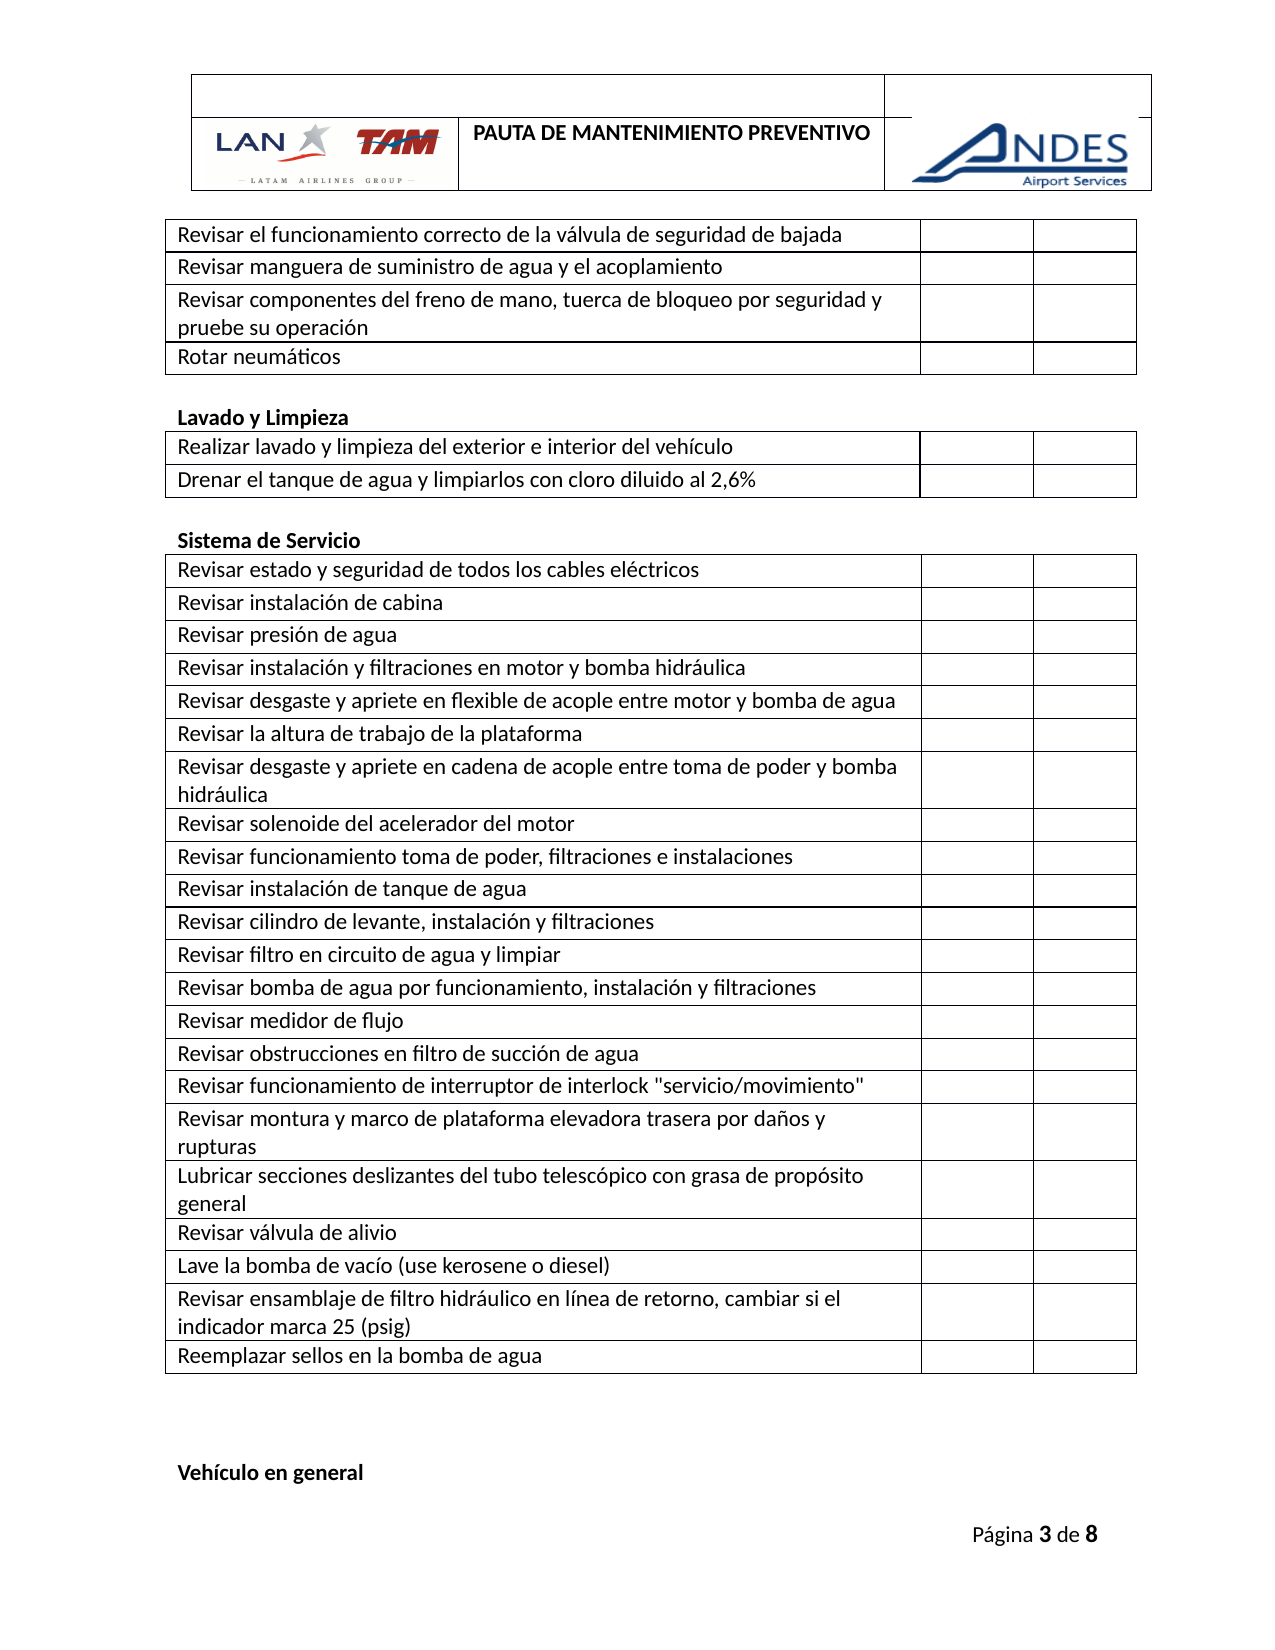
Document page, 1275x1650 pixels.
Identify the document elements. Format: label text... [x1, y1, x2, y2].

table_cell [922, 752, 1033, 808]
table_cell [922, 1039, 1033, 1070]
table_cell [1034, 220, 1136, 251]
table_cell Lubricar secciones deslizantes del tubo telescópico con grasa de propósito general [166, 1161, 921, 1217]
table_cell [1034, 1161, 1136, 1217]
table_cell Revisar cilindro de levante, instalación y filtraciones [166, 908, 921, 939]
table_cell Revisar presión de agua [166, 621, 921, 652]
table_cell [1034, 1284, 1136, 1340]
table_cell [922, 588, 1033, 619]
picture [911, 117, 1139, 190]
table_cell [1034, 940, 1136, 972]
table_cell Lave la bomba de vacío (use kerosene o diesel) [166, 1251, 921, 1283]
table_cell Revisar componentes del freno de mano, tuerca de bloqueo por seguridad y pruebe su operación [166, 285, 920, 341]
table_cell Revisar desgaste y apriete en flexible de acople entre motor y bomba de agua [166, 686, 921, 718]
table_cell Revisar medidor de flujo [166, 1006, 921, 1038]
table_cell [1034, 588, 1136, 619]
table_cell Revisar bomba de agua por funcionamiento, instalación y filtraciones [166, 973, 921, 1005]
table_header Realizar lavado y limpieza del exterior e interior del vehículo [166, 432, 919, 464]
table_cell [1034, 1039, 1136, 1070]
table_cell [1034, 1071, 1136, 1103]
table_cell Revisar instalación de tanque de agua [166, 875, 921, 906]
table_cell Revisar instalación de cabina [166, 588, 921, 619]
table_cell [1034, 253, 1136, 284]
text Sistema de Servicio [177, 526, 1098, 554]
table_cell [922, 875, 1033, 906]
picture [204, 118, 454, 190]
table_cell [922, 842, 1033, 873]
table_cell [1034, 908, 1136, 939]
table_cell [922, 940, 1033, 972]
table_cell [922, 1251, 1033, 1283]
table_cell [1034, 465, 1136, 497]
table_cell [1034, 1219, 1136, 1250]
table_cell [1034, 621, 1136, 652]
picture [204, 191, 454, 195]
table_cell Revisar obstrucciones en filtro de succión de agua [166, 1039, 921, 1070]
table_cell Revisar ensamblaje de filtro hidráulico en línea de retorno, cambiar si el indicador marca 25 (psig) [166, 1284, 921, 1340]
table_cell [922, 1071, 1033, 1103]
table_header [921, 432, 1033, 464]
table_header [922, 555, 1033, 587]
table_cell [922, 1284, 1033, 1340]
table_header Revisar estado y seguridad de todos los cables eléctricos [166, 555, 921, 587]
table_cell Revisar el funcionamiento correcto de la válvula de seguridad de bajada [166, 220, 920, 251]
table_cell [921, 285, 1033, 341]
table_cell [921, 343, 1033, 374]
table_cell [1034, 875, 1136, 906]
table_cell Revisar funcionamiento de interruptor de interlock "servicio/movimiento" [166, 1071, 921, 1103]
table_cell [922, 621, 1033, 652]
table_cell Revisar válvula de alivio [166, 1219, 921, 1250]
table_cell [1034, 809, 1136, 841]
table_cell Revisar montura y marco de plataforma elevadora trasera por daños y rupturas [166, 1104, 921, 1160]
table_cell [922, 1006, 1033, 1038]
table_cell [1034, 1251, 1136, 1283]
table_cell [1034, 842, 1136, 873]
table_cell Revisar instalación y filtraciones en motor y bomba hidráulica [166, 654, 921, 685]
table_cell [922, 1219, 1033, 1250]
table_cell Revisar funcionamiento toma de poder, filtraciones e instalaciones [166, 842, 921, 873]
table_cell [1034, 973, 1136, 1005]
table_cell [922, 809, 1033, 841]
table_cell [1034, 719, 1136, 751]
table_cell Revisar la altura de trabajo de la plataforma [166, 719, 921, 751]
table_cell [1034, 752, 1136, 808]
table_cell Rotar neumáticos [166, 343, 920, 374]
table_header [1034, 555, 1136, 587]
table_cell Reemplazar sellos en la bomba de agua [166, 1341, 921, 1373]
table_cell [1034, 1341, 1136, 1373]
table_cell [1034, 285, 1136, 341]
table_cell [1034, 686, 1136, 718]
table_cell [1034, 654, 1136, 685]
table_cell Revisar filtro en circuito de agua y limpiar [166, 940, 921, 972]
table_cell [1034, 343, 1136, 374]
table_cell [921, 220, 1033, 251]
table_cell [922, 1104, 1033, 1160]
table_cell [921, 253, 1033, 284]
table_cell Revisar manguera de suministro de agua y el acoplamiento [166, 253, 920, 284]
table_cell [922, 973, 1033, 1005]
table_cell [922, 1341, 1033, 1373]
table_cell [1034, 1104, 1136, 1160]
table_cell [922, 654, 1033, 685]
table_cell Revisar desgaste y apriete en cadena de acople entre toma de poder y bomba hidráulica [166, 752, 921, 808]
text Vehículo en general [177, 1458, 1098, 1486]
table_cell [922, 908, 1033, 939]
table_cell [922, 1161, 1033, 1217]
table_header [1034, 432, 1136, 464]
table_cell [1034, 1006, 1136, 1038]
table_cell Revisar solenoide del acelerador del motor [166, 809, 921, 841]
table_cell [922, 686, 1033, 718]
text Lavado y Limpieza [177, 403, 1098, 431]
table_cell Drenar el tanque de agua y limpiarlos con cloro diluido al 2,6% [166, 465, 919, 497]
table_cell [921, 465, 1033, 497]
table_cell [922, 719, 1033, 751]
